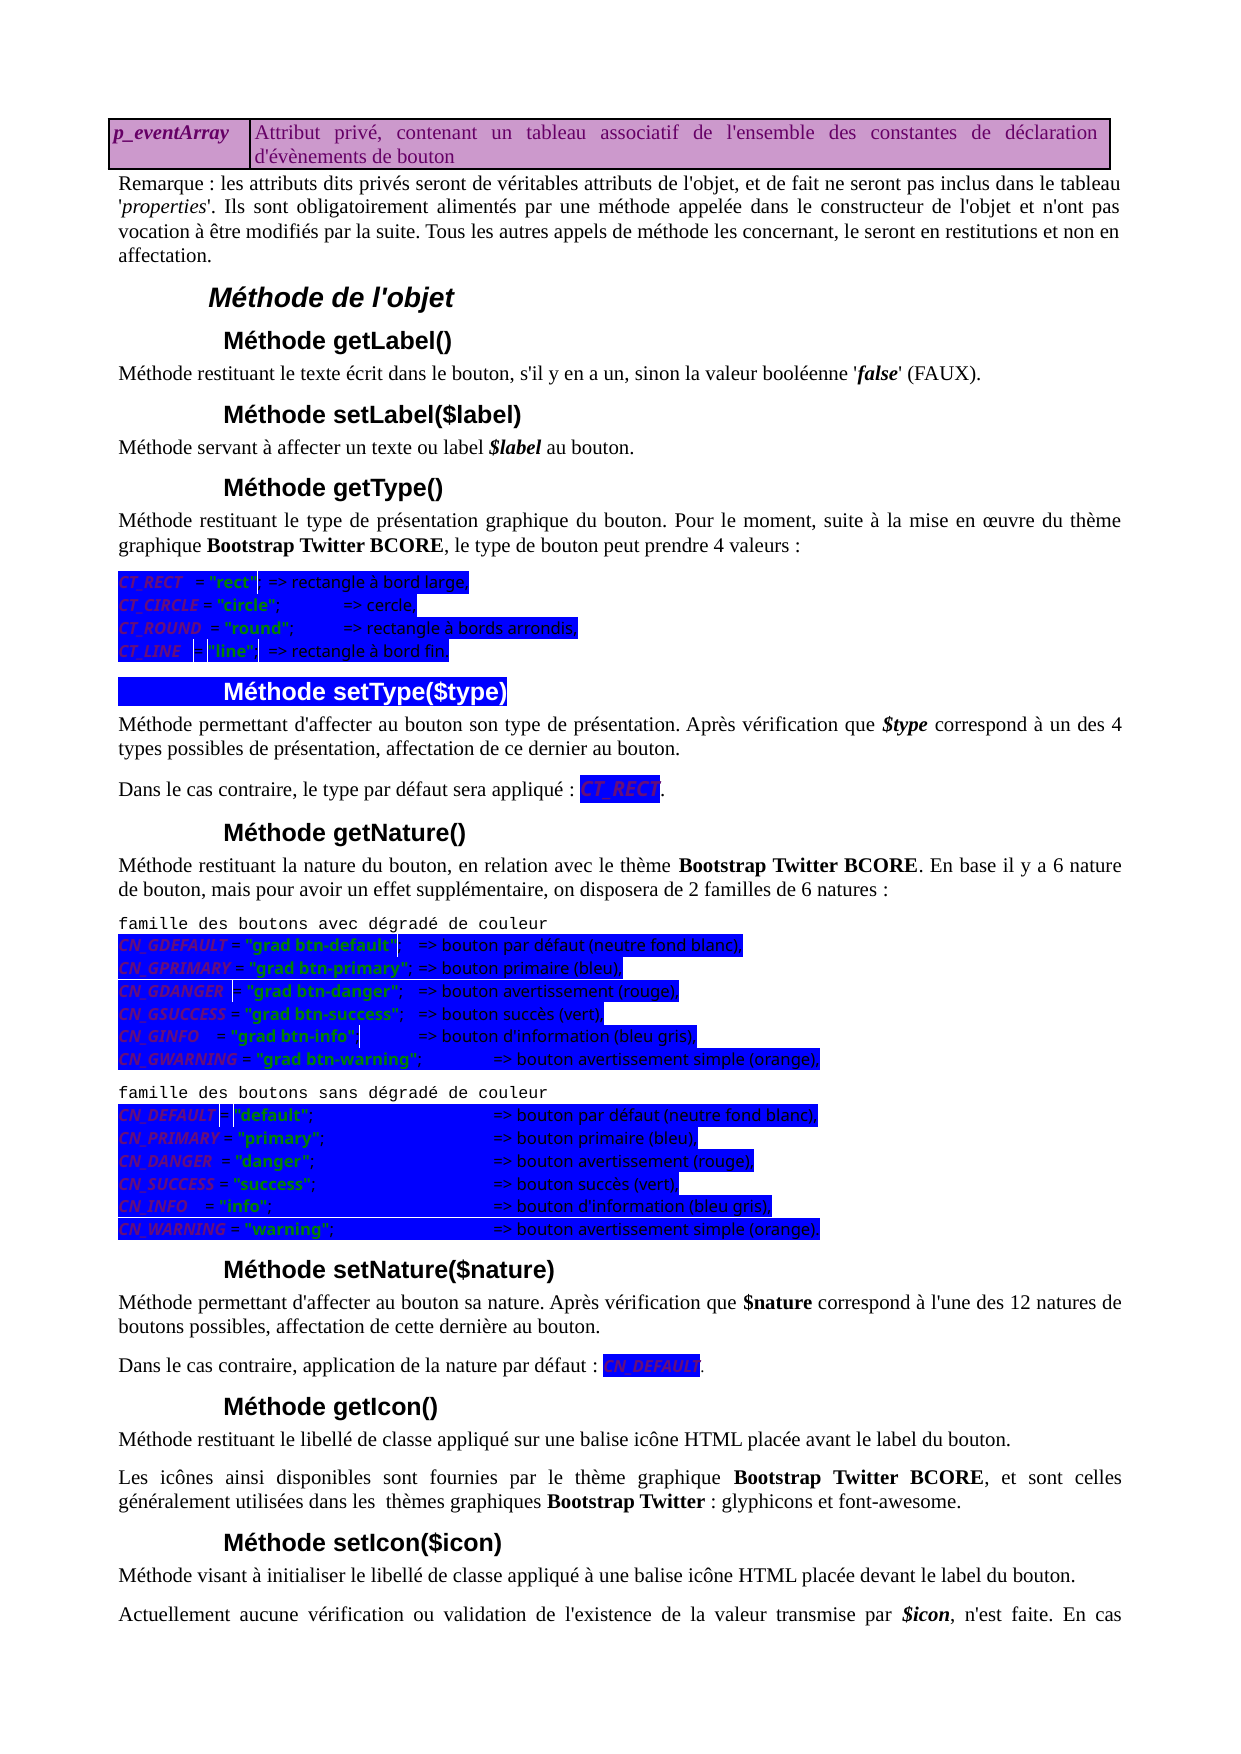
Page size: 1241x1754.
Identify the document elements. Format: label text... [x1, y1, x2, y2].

text Méthode restituant le libellé de classe appliqué sur une balise icône HTML placée avant le label du bouton. [118, 1427, 1122, 1451]
text Méthode restituant le texte écrit dans le bouton, s'il y en a un, sinon la valeur booléenne 'false' (FAUX). [118, 361, 1122, 385]
text CT_RECT = "rect"; => rectangle à bord large, [118, 571, 1122, 594]
text Dans le cas contraire, le type par défaut sera appliqué : CT_RECT. [118, 774, 1122, 803]
table_cell p_eventArray [110, 120, 249, 168]
subtitle Méthode setLabel($label) [118, 400, 1122, 428]
text CN_PRIMARY = "primary"; => bouton primaire (bleu), [118, 1127, 1122, 1149]
text CN_DEFAULT = "default"; => bouton par défaut (neutre fond blanc), [118, 1104, 1122, 1127]
text CN_DANGER = "danger"; => bouton avertissement (rouge), [118, 1149, 1122, 1172]
text CT_ROUND = "round"; => rectangle à bords arrondis, [118, 617, 1122, 639]
text CN_GDANGER = "grad btn-danger"; => bouton avertissement (rouge), [118, 979, 1122, 1002]
text Méthode visant à initialiser le libellé de classe appliqué à une balise icône HTML placée devant le label du bouton. [118, 1563, 1122, 1587]
subtitle Méthode getType() [118, 473, 1122, 502]
text Méthode restituant la nature du bouton, en relation avec le thème Bootstrap Twitter BCORE. En base il y a 6 nature de bouton, mais pour avoir un effet supplémentaire, on disposera de 2 familles de 6 natures : [118, 852, 1122, 901]
subtitle Méthode de l'objet [118, 281, 1122, 314]
text Les icônes ainsi disponibles sont fournies par le thème graphique Bootstrap Twitter BCORE, et sont celles généralement utilisées dans les thèmes graphiques Bootstrap Twitter : glyphicons et font-awesome. [118, 1465, 1122, 1513]
text CN_GPRIMARY = "grad btn-primary"; => bouton primaire (bleu), [118, 957, 1122, 979]
text Méthode servant à affecter un texte ou label $label au bouton. [118, 435, 1122, 459]
text Méthode restituant le type de présentation graphique du bouton. Pour le moment, suite à la mise en œuvre du thème graphique Bootstrap Twitter BCORE, le type de bouton peut prendre 4 valeurs : [118, 508, 1122, 557]
text Méthode permettant d'affecter au bouton sa nature. Après vérification que $nature correspond à l'une des 12 natures de boutons possibles, affectation de cette dernière au bouton. [118, 1290, 1122, 1338]
text CN_GDEFAULT = "grad btn-default"; => bouton par défaut (neutre fond blanc), [118, 934, 1122, 957]
text CN_INFO = "info"; => bouton d'information (bleu gris), [118, 1195, 1122, 1217]
subtitle Méthode getIcon() [118, 1392, 1122, 1420]
subtitle Méthode setIcon($icon) [118, 1528, 1122, 1557]
text CN_GWARNING = "grad btn-warning"; => bouton avertissement simple (orange), [118, 1048, 1122, 1070]
subtitle Méthode getLabel() [118, 326, 1122, 355]
text Remarque : les attributs dits privés seront de véritables attributs de l'objet, et de fait ne seront pas inclus dans le tableau 'properties'. Ils sont obligatoirement alimentés par une méthode appelée dans le constructeur de l'objet et n'ont pas vocation à être modifiés par la suite. Tous les autres appels de méthode les concernant, le seront en restitutions et non en affectation. [118, 170, 1122, 267]
text Actuellement aucune vérification ou validation de l'existence de la valeur transmise par $icon, n'est faite. En cas [118, 1602, 1122, 1626]
text Méthode permettant d'affecter au bouton son type de présentation. Après vérification que $type correspond à un des 4 types possibles de présentation, affectation de ce dernier au bouton. [118, 712, 1122, 760]
text CT_LINE = "line"; => rectangle à bord fin. [118, 639, 1122, 662]
text CN_GINFO = "grad btn-info"; => bouton d'information (bleu gris), [118, 1025, 1122, 1048]
text Dans le cas contraire, application de la nature par défaut : CN_DEFAULT. [118, 1353, 1122, 1377]
subtitle Méthode setNature($nature) [118, 1255, 1122, 1284]
text CT_CIRCLE = "circle"; => cercle, [118, 594, 1122, 617]
table_cell Attribut privé, contenant un tableau associatif de l'ensemble des constantes de déclaration d'évènements de bouton [251, 120, 1109, 168]
text CN_SUCCESS = "success"; => bouton succès (vert), [118, 1172, 1122, 1195]
subtitle Méthode getNature() [118, 817, 1122, 846]
text CN_WARNING = "warning"; => bouton avertissement simple (orange). [118, 1217, 1122, 1240]
text famille des boutons avec dégradé de couleur [118, 915, 1122, 934]
subtitle Méthode setType($type) [118, 677, 1122, 706]
text CN_GSUCCESS = "grad btn-success"; => bouton succès (vert), [118, 1002, 1122, 1025]
text famille des boutons sans dégradé de couleur [118, 1085, 1122, 1104]
